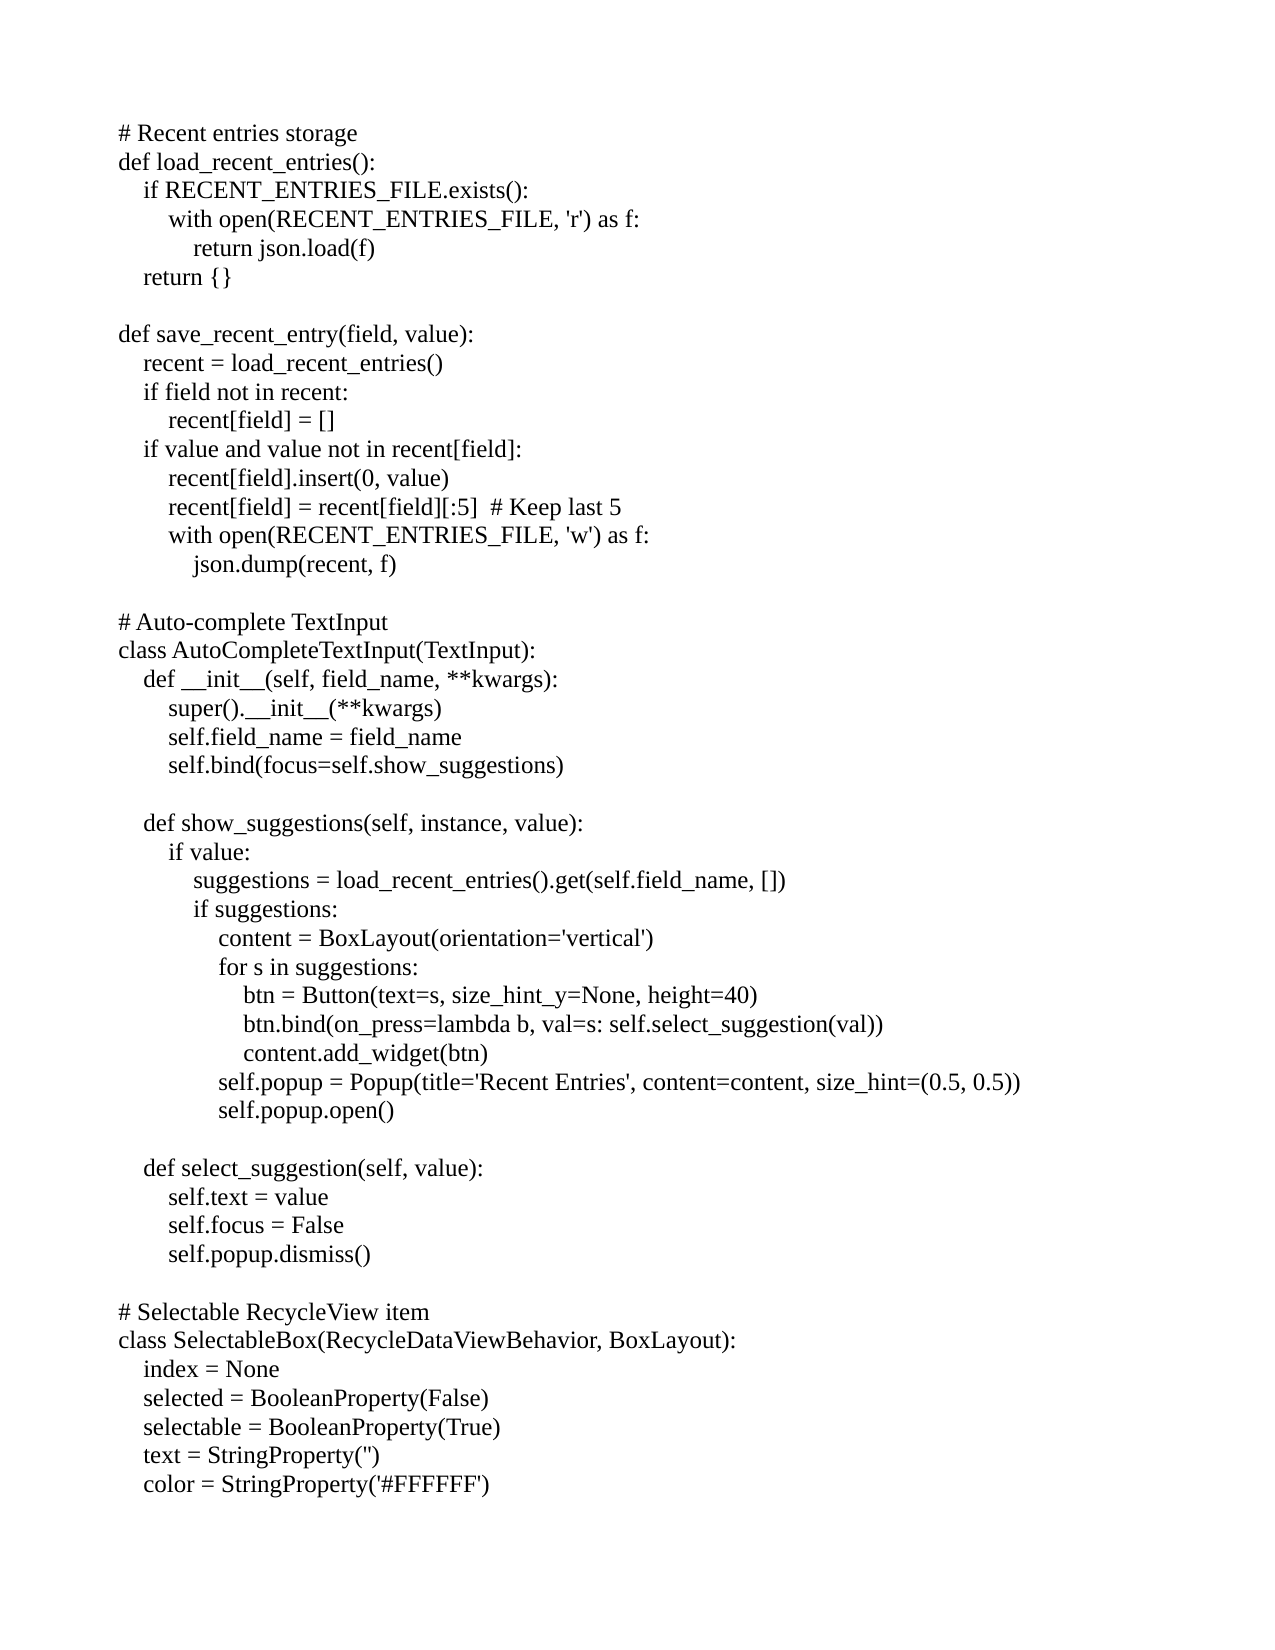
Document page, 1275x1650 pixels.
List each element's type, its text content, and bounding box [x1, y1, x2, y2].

text if value: [118, 837, 1157, 866]
text def load_recent_entries(): [118, 147, 1157, 176]
text return {} [118, 262, 1157, 291]
text super().__init__(**kwargs) [118, 693, 1157, 722]
text def show_suggestions(self, instance, value): [118, 808, 1157, 837]
text def select_suggestion(self, value): [118, 1153, 1157, 1182]
text content.add_widget(btn) [118, 1038, 1157, 1067]
text self.popup.dismiss() [118, 1239, 1157, 1268]
text self.popup.open() [118, 1096, 1157, 1124]
text # Auto-complete TextInput [118, 607, 1157, 636]
text color = StringProperty('#FFFFFF') [118, 1469, 1157, 1498]
text with open(RECENT_ENTRIES_FILE, 'w') as f: [118, 521, 1157, 549]
text suggestions = load_recent_entries().get(self.field_name, []) [118, 866, 1157, 894]
text self.field_name = field_name [118, 722, 1157, 751]
text text = StringProperty('') [118, 1441, 1157, 1469]
text recent[field] = [] [118, 406, 1157, 434]
text def __init__(self, field_name, **kwargs): [118, 664, 1157, 693]
text class AutoCompleteTextInput(TextInput): [118, 636, 1157, 664]
text for s in suggestions: [118, 952, 1157, 981]
text recent[field] = recent[field][:5] # Keep last 5 [118, 492, 1157, 521]
text self.text = value [118, 1182, 1157, 1211]
text # Recent entries storage [118, 118, 1157, 147]
text index = None [118, 1354, 1157, 1383]
text btn = Button(text=s, size_hint_y=None, height=40) [118, 981, 1157, 1009]
text return json.load(f) [118, 233, 1157, 262]
text selected = BooleanProperty(False) [118, 1383, 1157, 1412]
text if RECENT_ENTRIES_FILE.exists(): [118, 176, 1157, 204]
text with open(RECENT_ENTRIES_FILE, 'r') as f: [118, 204, 1157, 233]
text if field not in recent: [118, 377, 1157, 406]
text json.dump(recent, f) [118, 549, 1157, 578]
text content = BoxLayout(orientation='vertical') [118, 923, 1157, 952]
text if value and value not in recent[field]: [118, 434, 1157, 463]
text recent[field].insert(0, value) [118, 463, 1157, 492]
text selectable = BooleanProperty(True) [118, 1412, 1157, 1441]
text self.bind(focus=self.show_suggestions) [118, 751, 1157, 779]
text class SelectableBox(RecycleDataViewBehavior, BoxLayout): [118, 1326, 1157, 1354]
text btn.bind(on_press=lambda b, val=s: self.select_suggestion(val)) [118, 1009, 1157, 1038]
text recent = load_recent_entries() [118, 348, 1157, 377]
text def save_recent_entry(field, value): [118, 319, 1157, 348]
text if suggestions: [118, 894, 1157, 923]
text self.popup = Popup(title='Recent Entries', content=content, size_hint=(0.5, 0.5)) [118, 1067, 1157, 1096]
text # Selectable RecycleView item [118, 1297, 1157, 1326]
text self.focus = False [118, 1211, 1157, 1239]
